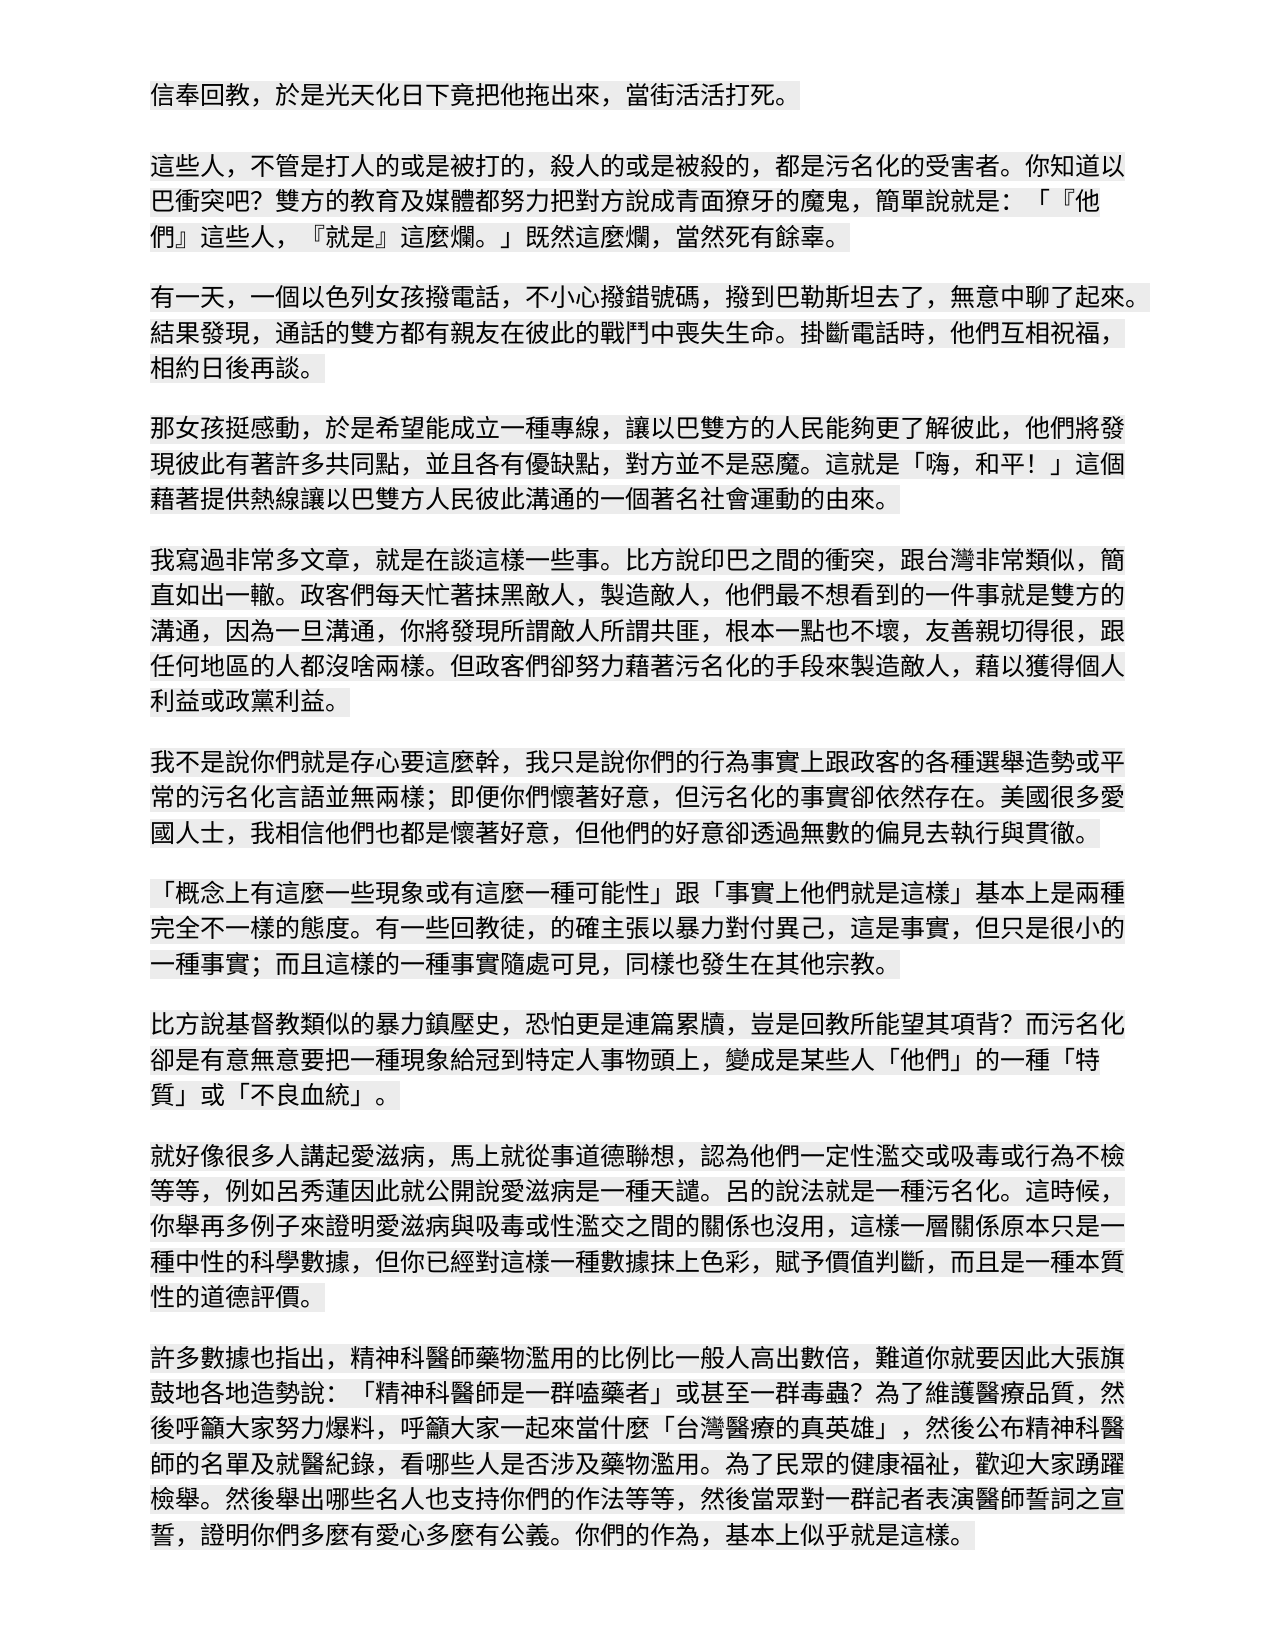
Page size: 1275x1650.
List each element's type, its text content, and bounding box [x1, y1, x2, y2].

text 許多數據也指出，精神科醫師藥物濫用的比例比一般人高出數倍，難道你就要因此大張旗鼓地各地造勢說：「精神科醫師是一群嗑藥者」或甚至一群毒蟲？為了維護醫療品質，然後呼籲大家努力爆料，呼籲大家一起來當什麼「台灣醫療的真英雄」，然後公布精神科醫師的名單及就醫紀錄，看哪些人是否涉及藥物濫用。為了民眾的健康福祉，歡迎大家踴躍檢舉。然後舉出哪些名人也支持你們的作法等等，然後當眾對一群記者表演醫師誓詞之宣誓，證明你們多麼有愛心多麼有公義。你們的作為，基本上似乎就是這樣。 [150, 1337, 1125, 1550]
text 「概念上有這麼一些現象或有這麼一種可能性」跟「事實上他們就是這樣」基本上是兩種完全不一樣的態度。有一些回教徒，的確主張以暴力對付異己，這是事實，但只是很小的一種事實；而且這樣的一種事實隨處可見，同樣也發生在其他宗教。 [150, 873, 1125, 979]
text 我寫過非常多文章，就是在談這樣一些事。比方說印巴之間的衝突，跟台灣非常類似，簡直如出一轍。政客們每天忙著抹黑敵人，製造敵人，他們最不想看到的一件事就是雙方的溝通，因為一旦溝通，你將發現所謂敵人所謂共匪，根本一點也不壞，友善親切得很，跟任何地區的人都沒啥兩樣。但政客們卻努力藉著污名化的手段來製造敵人，藉以獲得個人利益或政黨利益。 [150, 539, 1125, 717]
text 比方說基督教類似的暴力鎮壓史，恐怕更是連篇累牘，豈是回教所能望其項背？而污名化卻是有意無意要把一種現象給冠到特定人事物頭上，變成是某些人「他們」的一種「特質」或「不良血統」。 [150, 1004, 1125, 1110]
text 那女孩挺感動，於是希望能成立一種專線，讓以巴雙方的人民能夠更了解彼此，他們將發現彼此有著許多共同點，並且各有優缺點，對方並不是惡魔。這就是「嗨，和平！」這個藉著提供熱線讓以巴雙方人民彼此溝通的一個著名社會運動的由來。 [150, 408, 1125, 514]
text 就好像很多人講起愛滋病，馬上就從事道德聯想，認為他們一定性濫交或吸毒或行為不檢等等，例如呂秀蓮因此就公開說愛滋病是一種天譴。呂的說法就是一種污名化。這時候，你舉再多例子來證明愛滋病與吸毒或性濫交之間的關係也沒用，這樣一層關係原本只是一種中性的科學數據，但你已經對這樣一種數據抹上色彩，賦予價值判斷，而且是一種本質性的道德評價。 [150, 1135, 1125, 1312]
text 這就好像布希主政下的反恐政策，把回教及回教徒給污名化成反恐份子，污名化為一種邪教，一種信奉暴力的宗教。於是，別說美國，英國在那幾年之間，光是包頭巾被揍的案例一年就有數千起。甚至還有一群青少年，就只因為社區雜貨店老闆是從巴基斯坦移民來的，信奉回教，於是光天化日下竟把他拖出來，當街活活打死。 這些人，不管是打人的或是被打的，殺人的或是被殺的，都是污名化的受害者。你知道以巴衝突吧？雙方的教育及媒體都努力把對方說成青面獠牙的魔鬼，簡單說就是：「『他們』這些人，『就是』這麼爛。」既然這麼爛，當然死有餘辜。 [150, 75, 1125, 252]
text 有一天，一個以色列女孩撥電話，不小心撥錯號碼，撥到巴勒斯坦去了，無意中聊了起來。結果發現，通話的雙方都有親友在彼此的戰鬥中喪失生命。掛斷電話時，他們互相祝福，相約日後再談。 [150, 277, 1125, 383]
text 我不是說你們就是存心要這麼幹，我只是說你們的行為事實上跟政客的各種選舉造勢或平常的污名化言語並無兩樣；即便你們懷著好意，但污名化的事實卻依然存在。美國很多愛國人士，我相信他們也都是懷著好意，但他們的好意卻透過無數的偏見去執行與貫徹。 [150, 742, 1125, 848]
